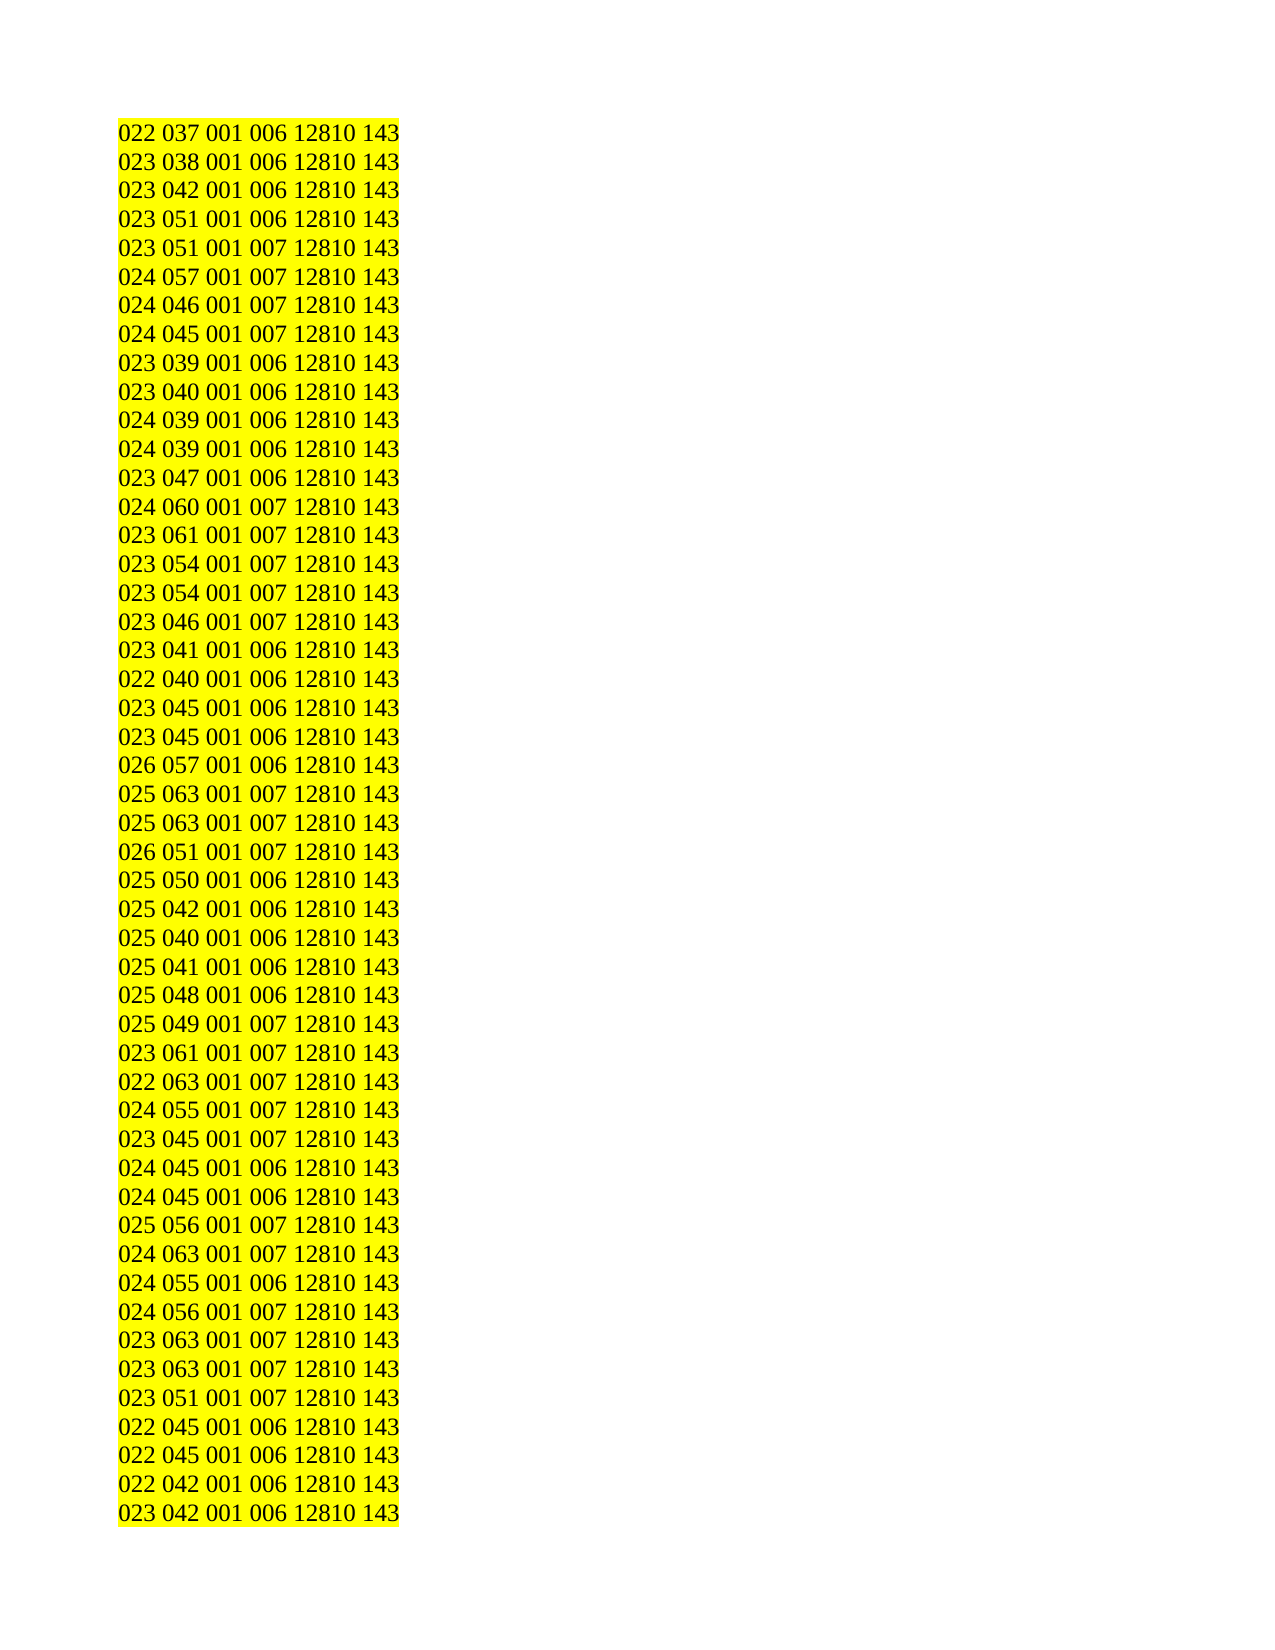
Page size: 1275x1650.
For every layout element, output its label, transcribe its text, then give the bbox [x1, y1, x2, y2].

text 024 056 001 007 12810 143 [118, 1297, 1157, 1326]
text 024 063 001 007 12810 143 [118, 1239, 1157, 1268]
text 025 041 001 006 12810 143 [118, 952, 1157, 981]
text 024 055 001 007 12810 143 [118, 1096, 1157, 1124]
text 024 045 001 007 12810 143 [118, 319, 1157, 348]
text 023 047 001 006 12810 143 [118, 463, 1157, 492]
text 025 063 001 007 12810 143 [118, 808, 1157, 837]
text 023 038 001 006 12810 143 [118, 147, 1157, 176]
text 024 057 001 007 12810 143 [118, 262, 1157, 291]
text 024 045 001 006 12810 143 [118, 1153, 1157, 1182]
text 024 045 001 006 12810 143 [118, 1182, 1157, 1211]
text 023 051 001 007 12810 143 [118, 233, 1157, 262]
text 025 040 001 006 12810 143 [118, 923, 1157, 952]
text 023 051 001 007 12810 143 [118, 1383, 1157, 1412]
text 024 060 001 007 12810 143 [118, 492, 1157, 521]
text 022 045 001 006 12810 143 [118, 1441, 1157, 1469]
text 023 040 001 006 12810 143 [118, 377, 1157, 406]
text 023 041 001 006 12810 143 [118, 636, 1157, 664]
text 023 061 001 007 12810 143 [118, 1038, 1157, 1067]
text 024 046 001 007 12810 143 [118, 291, 1157, 319]
text 023 045 001 007 12810 143 [118, 1124, 1157, 1153]
text 025 048 001 006 12810 143 [118, 981, 1157, 1009]
text 022 037 001 006 12810 143 [118, 118, 1157, 147]
text 022 040 001 006 12810 143 [118, 664, 1157, 693]
text 023 061 001 007 12810 143 [118, 521, 1157, 549]
text 023 045 001 006 12810 143 [118, 722, 1157, 751]
text 025 050 001 006 12810 143 [118, 866, 1157, 894]
text 023 063 001 007 12810 143 [118, 1326, 1157, 1354]
text 023 042 001 006 12810 143 [118, 176, 1157, 204]
text 025 042 001 006 12810 143 [118, 894, 1157, 923]
text 023 051 001 006 12810 143 [118, 204, 1157, 233]
text 023 039 001 006 12810 143 [118, 348, 1157, 377]
text 025 063 001 007 12810 143 [118, 779, 1157, 808]
text 024 055 001 006 12810 143 [118, 1268, 1157, 1297]
text 023 042 001 006 12810 143 [118, 1498, 1157, 1527]
text 024 039 001 006 12810 143 [118, 406, 1157, 434]
text 022 045 001 006 12810 143 [118, 1412, 1157, 1441]
text 023 063 001 007 12810 143 [118, 1354, 1157, 1383]
text 025 056 001 007 12810 143 [118, 1211, 1157, 1239]
text 022 063 001 007 12810 143 [118, 1067, 1157, 1096]
text 026 057 001 006 12810 143 [118, 751, 1157, 779]
text 023 054 001 007 12810 143 [118, 549, 1157, 578]
text 024 039 001 006 12810 143 [118, 434, 1157, 463]
text 022 042 001 006 12810 143 [118, 1469, 1157, 1498]
text 025 049 001 007 12810 143 [118, 1009, 1157, 1038]
text 023 046 001 007 12810 143 [118, 607, 1157, 636]
text 023 054 001 007 12810 143 [118, 578, 1157, 607]
text 026 051 001 007 12810 143 [118, 837, 1157, 866]
text 023 045 001 006 12810 143 [118, 693, 1157, 722]
